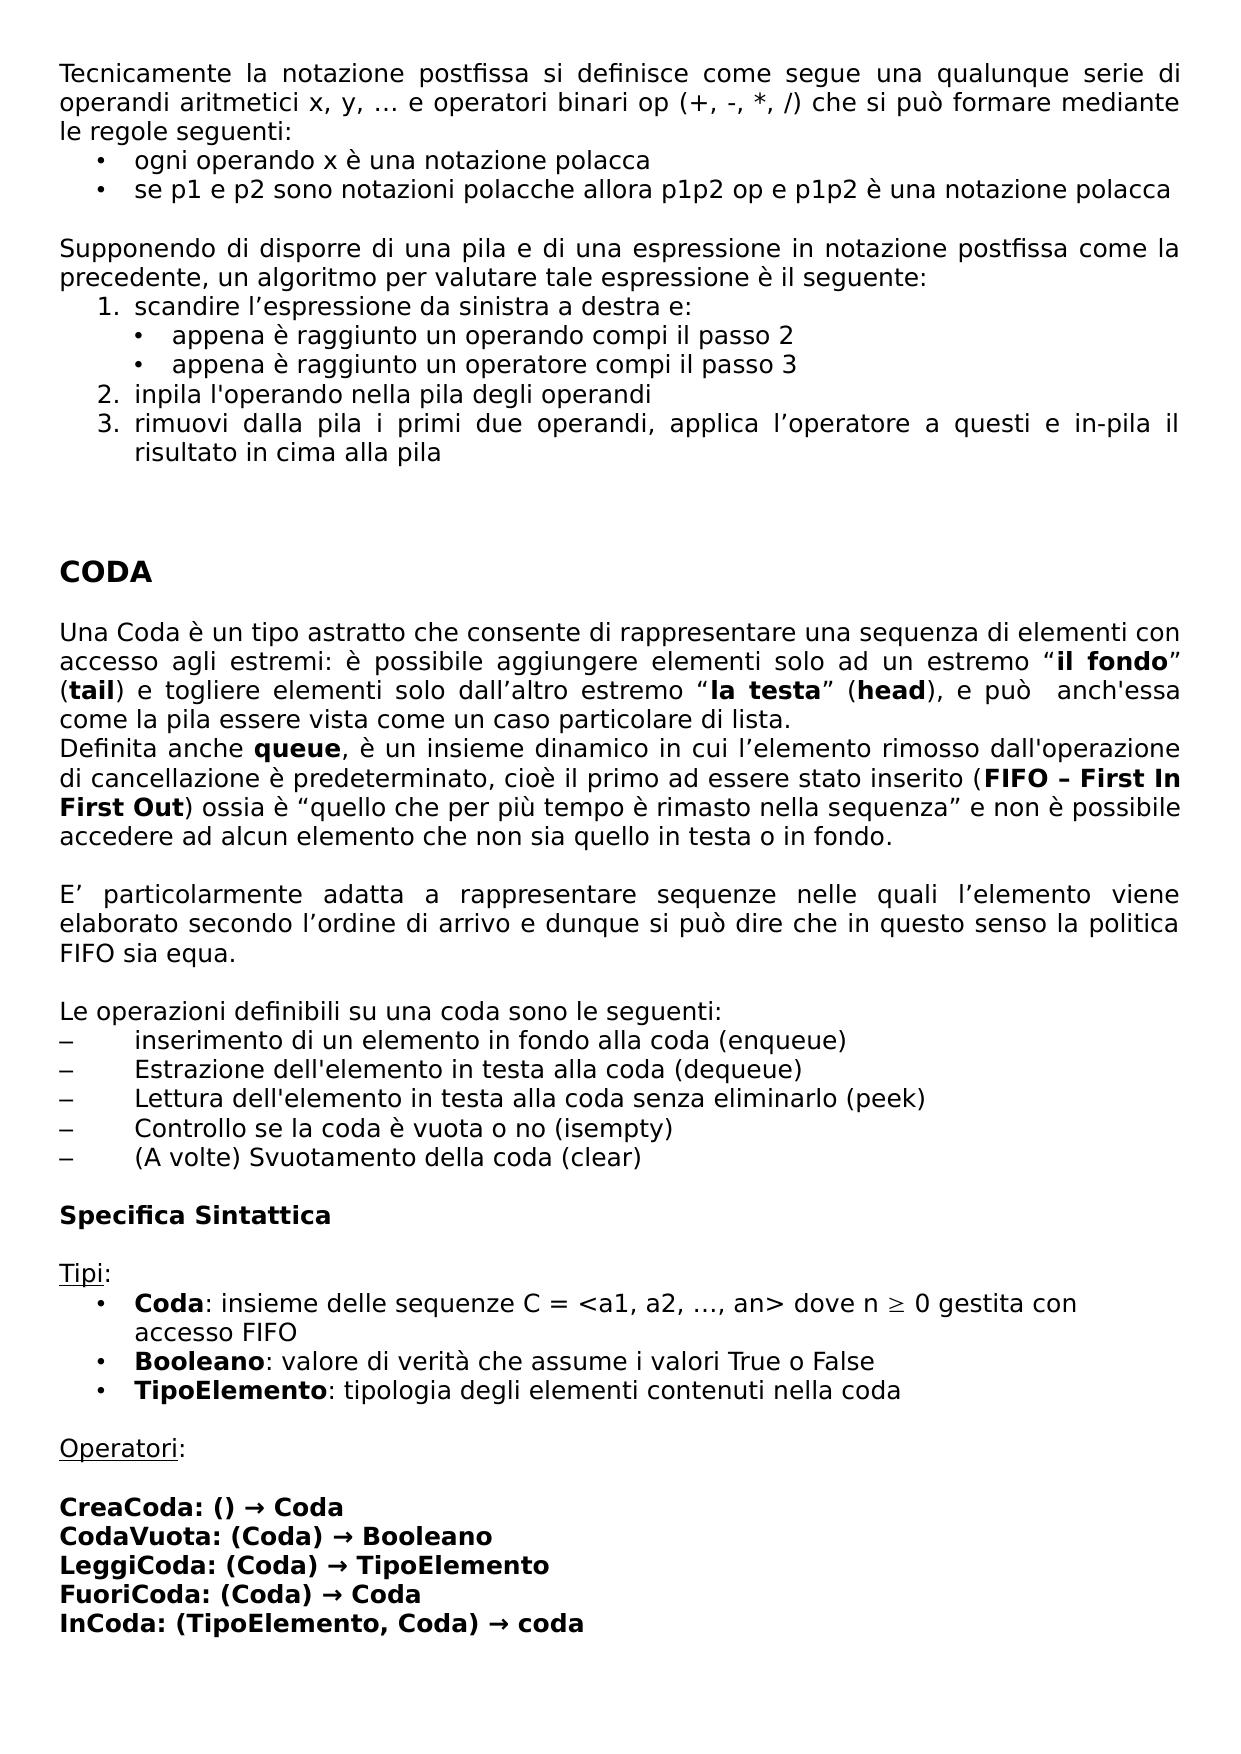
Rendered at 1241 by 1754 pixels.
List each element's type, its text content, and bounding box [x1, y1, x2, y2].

text Supponendo di disporre di una pila e di una espressione in notazione postfissa come la precedente, un algoritmo per valutare tale espressione è il seguente: [59, 234, 1181, 292]
list inserimento di un elemento in fondo alla coda (enqueue) [59, 1026, 1181, 1056]
text Definita anche queue, è un insieme dinamico in cui l’elemento rimosso dall'operazione di cancellazione è predeterminato, cioè il primo ad essere stato inserito (FIFO – First In First Out) ossia è “quello che per più tempo è rimasto nella sequenza” e non è possibile accedere ad alcun elemento che non sia quello in testa o in fondo. [59, 735, 1181, 851]
text Una Coda è un tipo astratto che consente di rappresentare una sequenza di elementi con accesso agli estremi: è possibile aggiungere elementi solo ad un estremo “il fondo” (tail) e togliere elementi solo dall’altro estremo “la testa” (head), e può anch'essa come la pila essere vista come un caso particolare di lista. [59, 618, 1181, 735]
list appena è raggiunto un operatore compi il passo 3 [134, 351, 1181, 380]
text CreaCoda: () → Coda [59, 1493, 1181, 1522]
list appena è raggiunto un operando compi il passo 2 [134, 322, 1181, 351]
list Controllo se la coda è vuota o no (isempty) [59, 1114, 1181, 1143]
text Operatori: [59, 1435, 1181, 1464]
list se p1 e p2 sono notazioni polacche allora p1p2 op e p1p2 è una notazione polacca [97, 176, 1181, 205]
list TipoElemento: tipologia degli elementi contenuti nella coda [97, 1376, 1181, 1406]
text Tecnicamente la notazione postfissa si definisce come segue una qualunque serie di operandi aritmetici x, y, … e operatori binari op (+, -, *, /) che si può formare mediante le regole seguenti: [59, 59, 1181, 147]
text Le operazioni definibili su una coda sono le seguenti: [59, 997, 1181, 1026]
list (A volte) Svuotamento della coda (clear) [59, 1143, 1181, 1172]
text Tipi: [59, 1260, 1181, 1289]
list Estrazione dell'elemento in testa alla coda (dequeue) [59, 1056, 1181, 1085]
list Booleano: valore di verità che assume i valori True o False [97, 1347, 1181, 1376]
text Specifica Sintattica [59, 1201, 1181, 1231]
list scandire l’espressione da sinistra a destra e: [97, 292, 1181, 322]
list ogni operando x è una notazione polacca [97, 147, 1181, 176]
text E’ particolarmente adatta a rappresentare sequenze nelle quali l’elemento viene elaborato secondo l’ordine di arrivo e dunque si può dire che in questo senso la politica FIFO sia equa. [59, 881, 1181, 968]
text CODA [59, 555, 1181, 589]
text FuoriCoda: (Coda) → Coda [59, 1581, 1181, 1610]
list inpila l'operando nella pila degli operandi [97, 380, 1181, 409]
list rimuovi dalla pila i primi due operandi, applica l’operatore a questi e in-pila il risultato in cima alla pila [97, 409, 1181, 467]
text InCoda: (TipoElemento, Coda) → coda [59, 1610, 1181, 1639]
text LeggiCoda: (Coda) → TipoElemento [59, 1551, 1181, 1581]
list Lettura dell'elemento in testa alla coda senza eliminarlo (peek) [59, 1085, 1181, 1114]
text CodaVuota: (Coda) → Booleano [59, 1522, 1181, 1551]
list Coda: insieme delle sequenze C = <a1, a2, …, an> dove n ³ 0 gestita con accesso FIFO [97, 1289, 1181, 1347]
